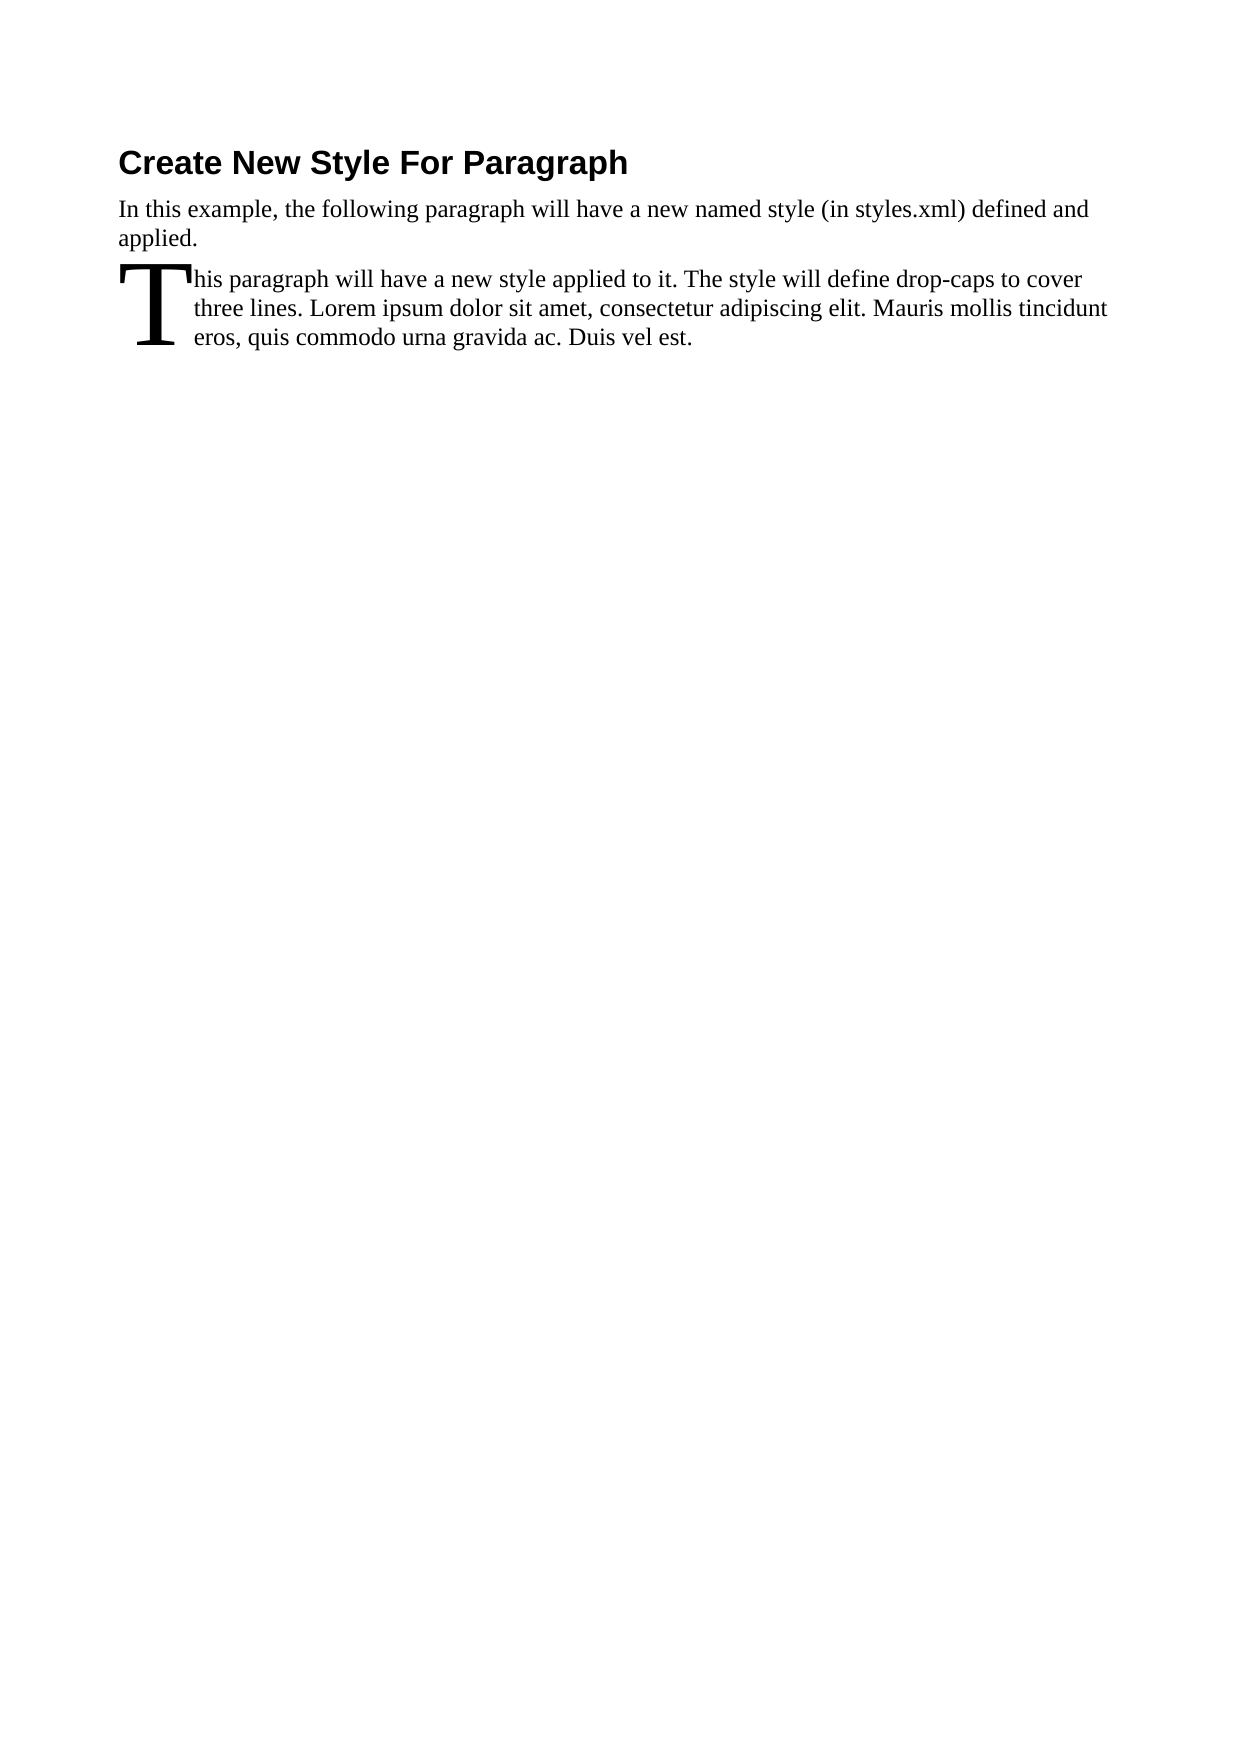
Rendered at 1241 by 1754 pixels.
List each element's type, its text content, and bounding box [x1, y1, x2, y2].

text In this example, the following paragraph will have a new named style (in styles.xml) defined and applied. [118, 194, 1122, 252]
text This paragraph will have a new style applied to it. The style will define drop-caps to cover three lines. Lorem ipsum dolor sit amet, consectetur adipiscing elit. Mauris mollis tincidunt eros, quis commodo urna gravida ac. Duis vel est. [118, 264, 1122, 351]
subtitle Create New Style For Paragraph [118, 143, 1122, 182]
